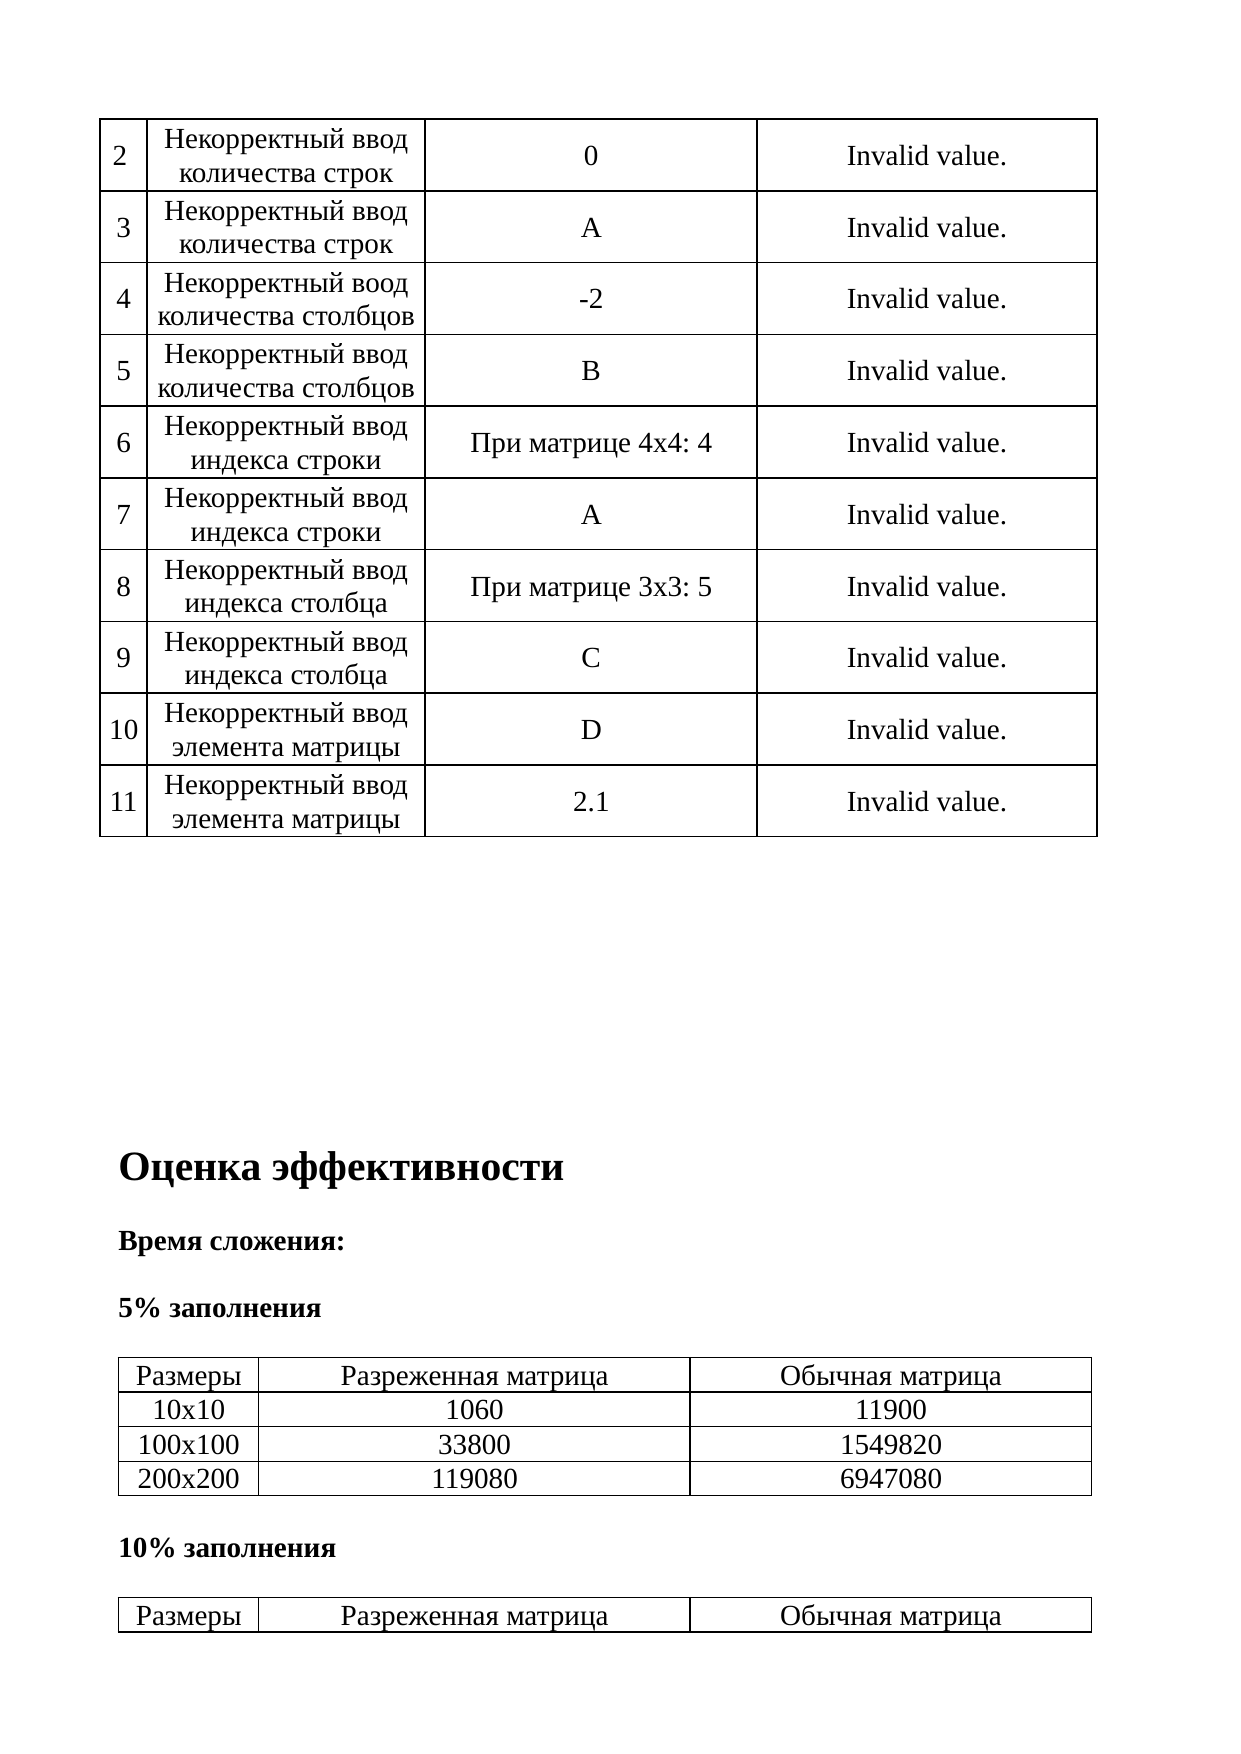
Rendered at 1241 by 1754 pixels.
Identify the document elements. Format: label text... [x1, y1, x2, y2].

table_cell 119080 [259, 1462, 689, 1495]
table_cell Некорректный ввод количества строк [148, 192, 424, 262]
table_cell 2.1 [426, 766, 756, 836]
table_cell Некорректный ввод элемента матрицы [148, 766, 424, 836]
table_cell Некорректный ввод индекса столбца [148, 622, 424, 692]
table_cell 4 [101, 263, 146, 333]
table_cell Invalid value. [758, 622, 1096, 692]
table_header Разреженная матрица [259, 1598, 689, 1631]
table_cell 3 [101, 192, 146, 262]
table_cell 11 [101, 766, 146, 836]
table_cell Invalid value. [758, 766, 1096, 836]
table_cell 10 [101, 694, 146, 764]
table_cell Invalid value. [758, 694, 1096, 764]
table_cell 0 [426, 120, 756, 190]
table_cell 5 [101, 335, 146, 405]
table_cell Invalid value. [758, 120, 1096, 190]
table_cell 2 [101, 120, 146, 190]
table_cell Некорректный ввод индекса строки [148, 407, 424, 477]
table_cell Invalid value. [758, 479, 1096, 549]
table_cell Некорректный ввод индекса строки [148, 479, 424, 549]
table_cell Invalid value. [758, 407, 1096, 477]
text Время сложения: [118, 1223, 1122, 1256]
table_cell B [426, 335, 756, 405]
table_cell 7 [101, 479, 146, 549]
table_cell Invalid value. [758, 192, 1096, 262]
text 5% заполнения [118, 1290, 1122, 1323]
table_cell 9 [101, 622, 146, 692]
table_cell C [426, 622, 756, 692]
table_cell Некорректный ввод индекса столбца [148, 550, 424, 621]
table_cell Некорректный ввод количества строк [148, 120, 424, 190]
table_cell D [426, 694, 756, 764]
table_cell Invalid value. [758, 263, 1096, 333]
table_cell 6 [101, 407, 146, 477]
table_cell При матрице 3х3: 5 [426, 550, 756, 621]
table_cell A [426, 192, 756, 262]
table_cell 33800 [259, 1427, 689, 1461]
table_cell Некорректный ввод количества столбцов [148, 335, 424, 405]
table_header Обычная матрица [691, 1598, 1091, 1631]
table_header Обычная матрица [691, 1358, 1091, 1391]
table_header Разреженная матрица [259, 1358, 689, 1391]
table_cell 6947080 [691, 1462, 1091, 1495]
text Оценка эффективности [118, 1141, 1122, 1189]
table_cell 10х10 [119, 1393, 258, 1426]
table_cell 1549820 [691, 1427, 1091, 1461]
table_cell 200х200 [119, 1462, 258, 1495]
table_cell 8 [101, 550, 146, 621]
table_cell Некорректный воод количества столбцов [148, 263, 424, 333]
text 10% заполнения [118, 1530, 1122, 1563]
table_cell 100х100 [119, 1427, 258, 1461]
table_header Размеры [119, 1358, 258, 1391]
table_cell Invalid value. [758, 335, 1096, 405]
table_cell -2 [426, 263, 756, 333]
table_cell 11900 [691, 1393, 1091, 1426]
table_cell A [426, 479, 756, 549]
table_cell Invalid value. [758, 550, 1096, 621]
table_cell Некорректный ввод элемента матрицы [148, 694, 424, 764]
table_header Размеры [119, 1598, 258, 1631]
table_cell 1060 [259, 1393, 689, 1426]
table_cell При матрице 4х4: 4 [426, 407, 756, 477]
